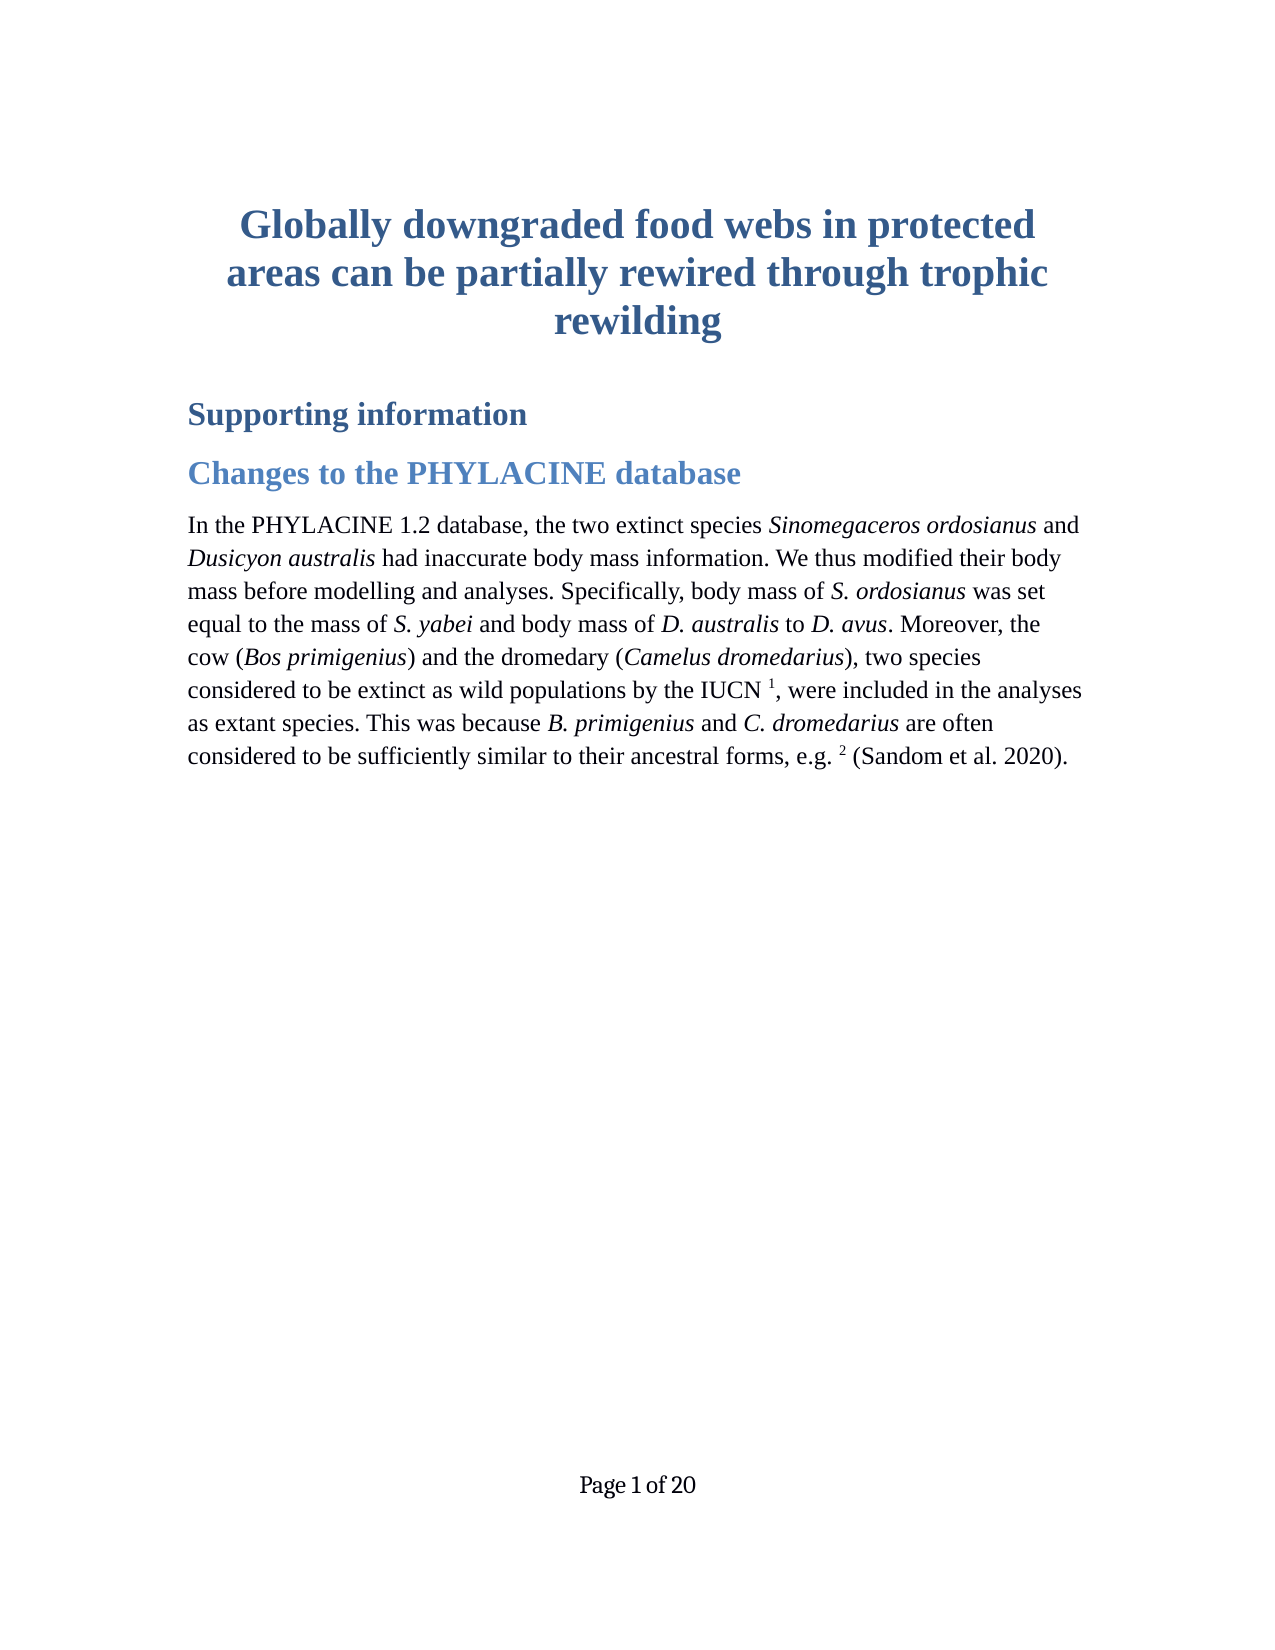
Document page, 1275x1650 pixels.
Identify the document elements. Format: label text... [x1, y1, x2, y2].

title Globally downgraded food webs in protected areas can be partially rewired through trophic rewilding [187, 200, 1087, 344]
text In the PHYLACINE 1.2 database, the two extinct species Sinomegaceros ordosianus and Dusicyon australis had inaccurate body mass information. We thus modified their body mass before modelling and analyses. Specifically, body mass of S. ordosianus was set equal to the mass of S. yabei and body mass of D. australis to D. avus. Moreover, the cow (Bos primigenius) and the dromedary (Camelus dromedarius), two species considered to be extinct as wild populations by the IUCN 1⁠, were included in the analyses as extant species. This was because B. primigenius and C. dromedarius are often considered to be sufficiently similar to their ancestral forms, e.g. 2⁠ (Sandom et al. 2020). [187, 510, 1087, 770]
subtitle Changes to the PHYLACINE database [187, 453, 1087, 491]
subtitle Supporting information [187, 394, 1087, 432]
